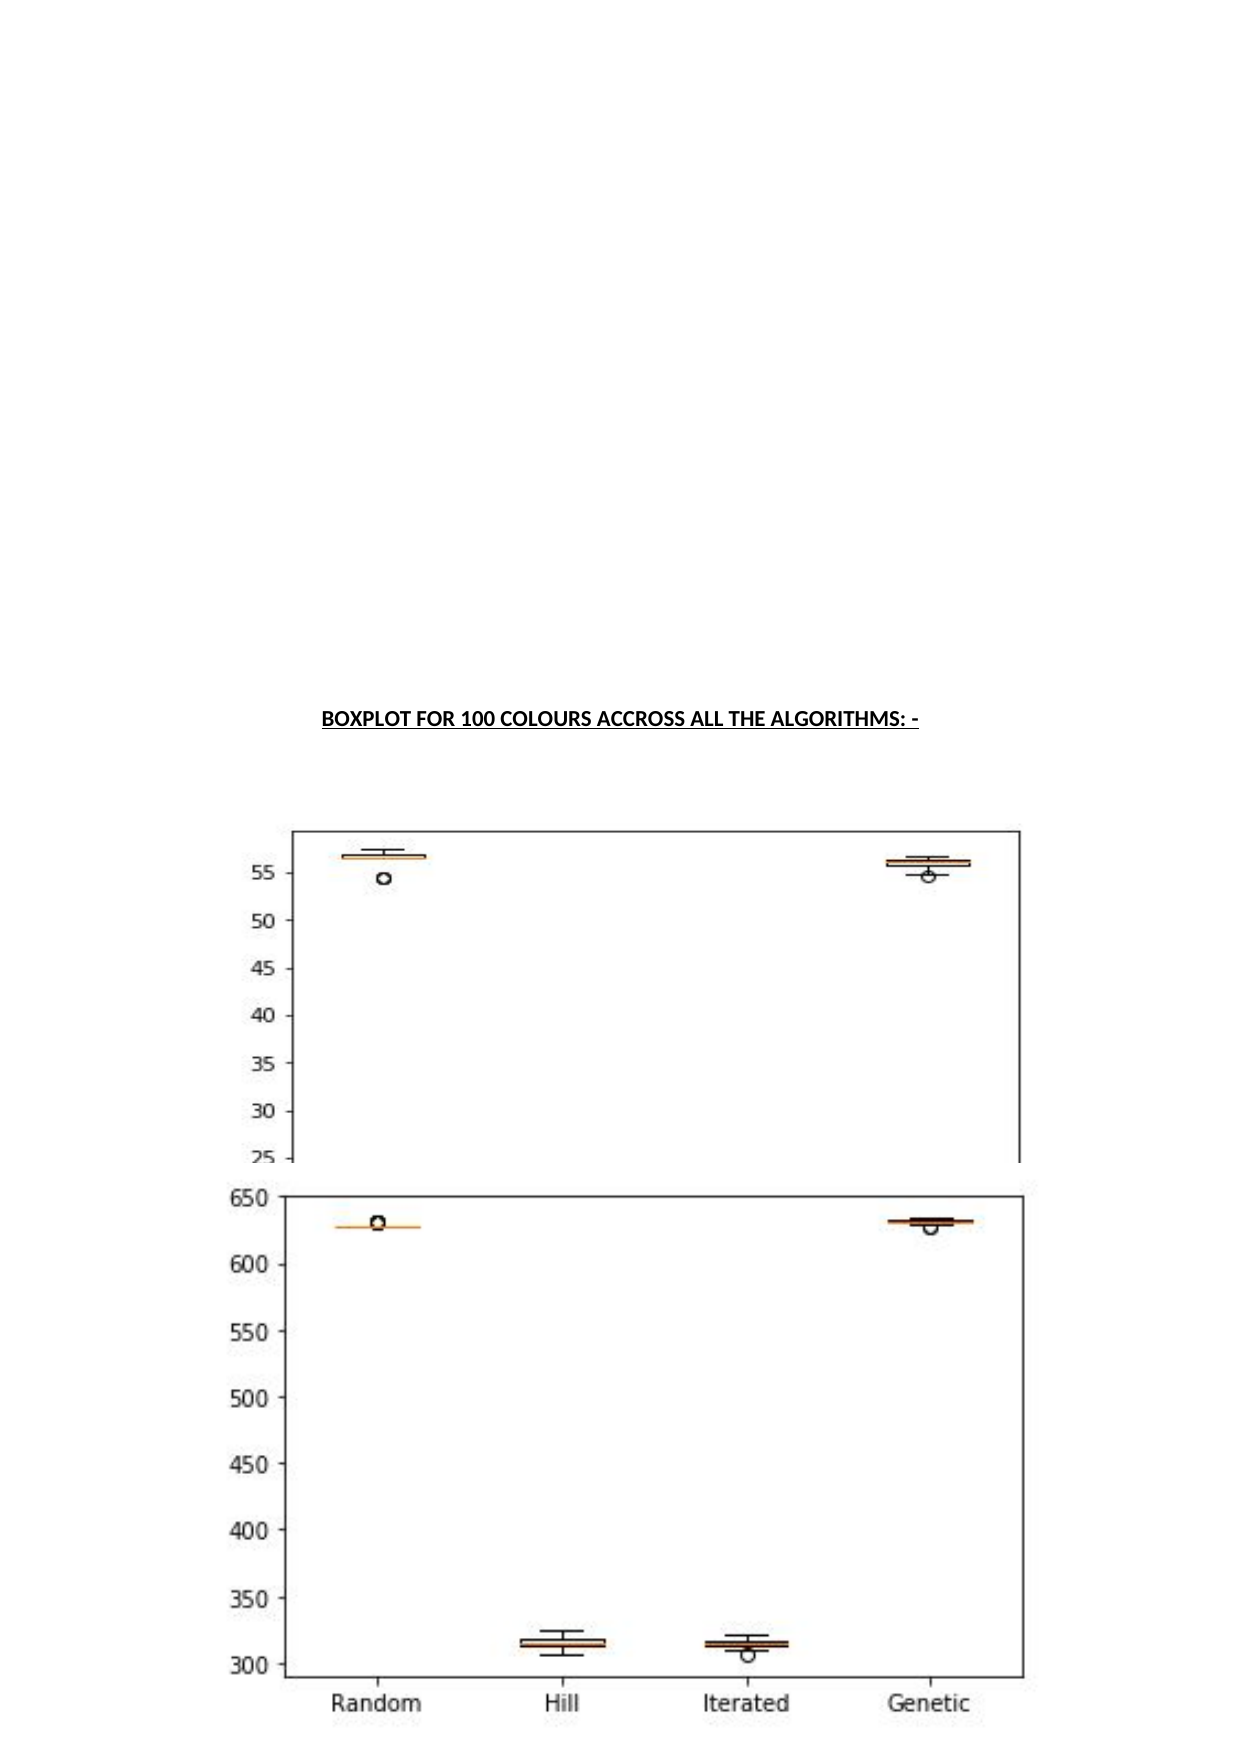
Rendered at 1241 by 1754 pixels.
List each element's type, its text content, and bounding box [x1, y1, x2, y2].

text BOXPLOT FOR 100 COLOURS ACCROSS ALL THE ALGORITHMS: - [150, 704, 1090, 732]
